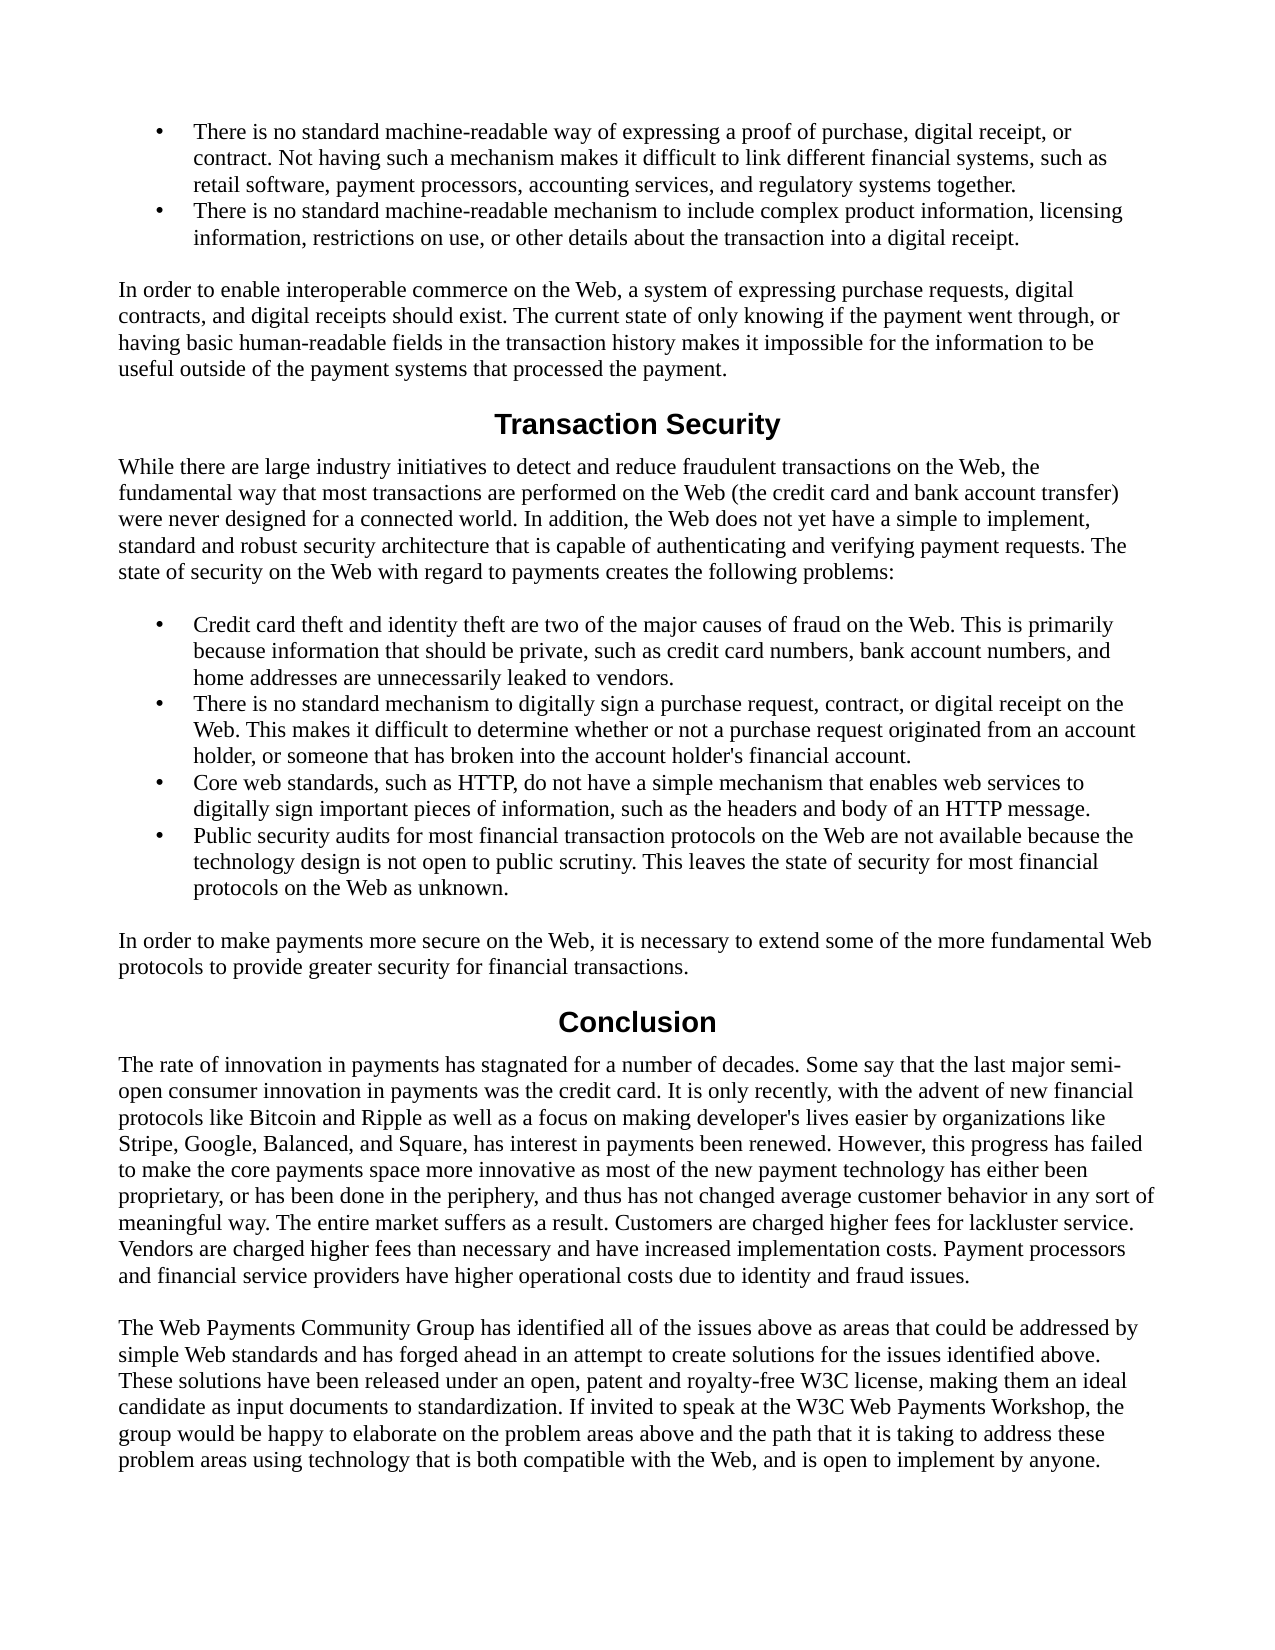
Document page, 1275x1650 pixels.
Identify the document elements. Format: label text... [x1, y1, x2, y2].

subtitle Transaction Security [118, 407, 1157, 440]
list Core web standards, such as HTTP, do not have a simple mechanism that enables web services to digitally sign important pieces of information, such as the headers and body of an HTTP message. [156, 769, 1157, 822]
text While there are large industry initiatives to detect and reduce fraudulent transactions on the Web, the fundamental way that most transactions are performed on the Web (the credit card and bank account transfer) were never designed for a connected world. In addition, the Web does not yet have a simple to implement, standard and robust security architecture that is capable of authenticating and verifying payment requests. The state of security on the Web with regard to payments creates the following problems: [118, 453, 1157, 584]
list There is no standard machine-readable way of expressing a proof of purchase, digital receipt, or contract. Not having such a mechanism makes it difficult to link different financial systems, such as retail software, payment processors, accounting services, and regulatory systems together. [156, 118, 1157, 197]
list Credit card theft and identity theft are two of the major causes of fraud on the Web. This is primarily because information that should be private, such as credit card numbers, bank account numbers, and home addresses are unnecessarily leaked to vendors. [156, 611, 1157, 690]
text In order to make payments more secure on the Web, it is necessary to extend some of the more fundamental Web protocols to provide greater security for financial transactions. [118, 927, 1157, 980]
text The Web Payments Community Group has identified all of the issues above as areas that could be addressed by simple Web standards and has forged ahead in an attempt to create solutions for the issues identified above. These solutions have been released under an open, patent and royalty-free W3C license, making them an ideal candidate as input documents to standardization. If invited to speak at the W3C Web Payments Workshop, the group would be happy to elaborate on the problem areas above and the path that it is taking to address these problem areas using technology that is both compatible with the Web, and is open to implement by anyone. [118, 1314, 1157, 1472]
text The rate of innovation in payments has stagnated for a number of decades. Some say that the last major semi-open consumer innovation in payments was the credit card. It is only recently, with the advent of new financial protocols like Bitcoin and Ripple as well as a focus on making developer's lives easier by organizations like Stripe, Google, Balanced, and Square, has interest in payments been renewed. However, this progress has failed to make the core payments space more innovative as most of the new payment technology has either been proprietary, or has been done in the periphery, and thus has not changed average customer behavior in any sort of meaningful way. The entire market suffers as a result. Customers are charged higher fees for lackluster service. Vendors are charged higher fees than necessary and have increased implementation costs. Payment processors and financial service providers have higher operational costs due to identity and fraud issues. [118, 1051, 1157, 1288]
text In order to enable interoperable commerce on the Web, a system of expressing purchase requests, digital contracts, and digital receipts should exist. The current state of only knowing if the payment went through, or having basic human-readable fields in the transaction history makes it impossible for the information to be useful outside of the payment systems that processed the payment. [118, 276, 1157, 382]
list Public security audits for most financial transaction protocols on the Web are not available because the technology design is not open to public scrutiny. This leaves the state of security for most financial protocols on the Web as unknown. [156, 822, 1157, 901]
subtitle Conclusion [118, 1005, 1157, 1038]
list There is no standard machine-readable mechanism to include complex product information, licensing information, restrictions on use, or other details about the transaction into a digital receipt. [156, 197, 1157, 250]
list There is no standard mechanism to digitally sign a purchase request, contract, or digital receipt on the Web. This makes it difficult to determine whether or not a purchase request originated from an account holder, or someone that has broken into the account holder's financial account. [156, 690, 1157, 769]
